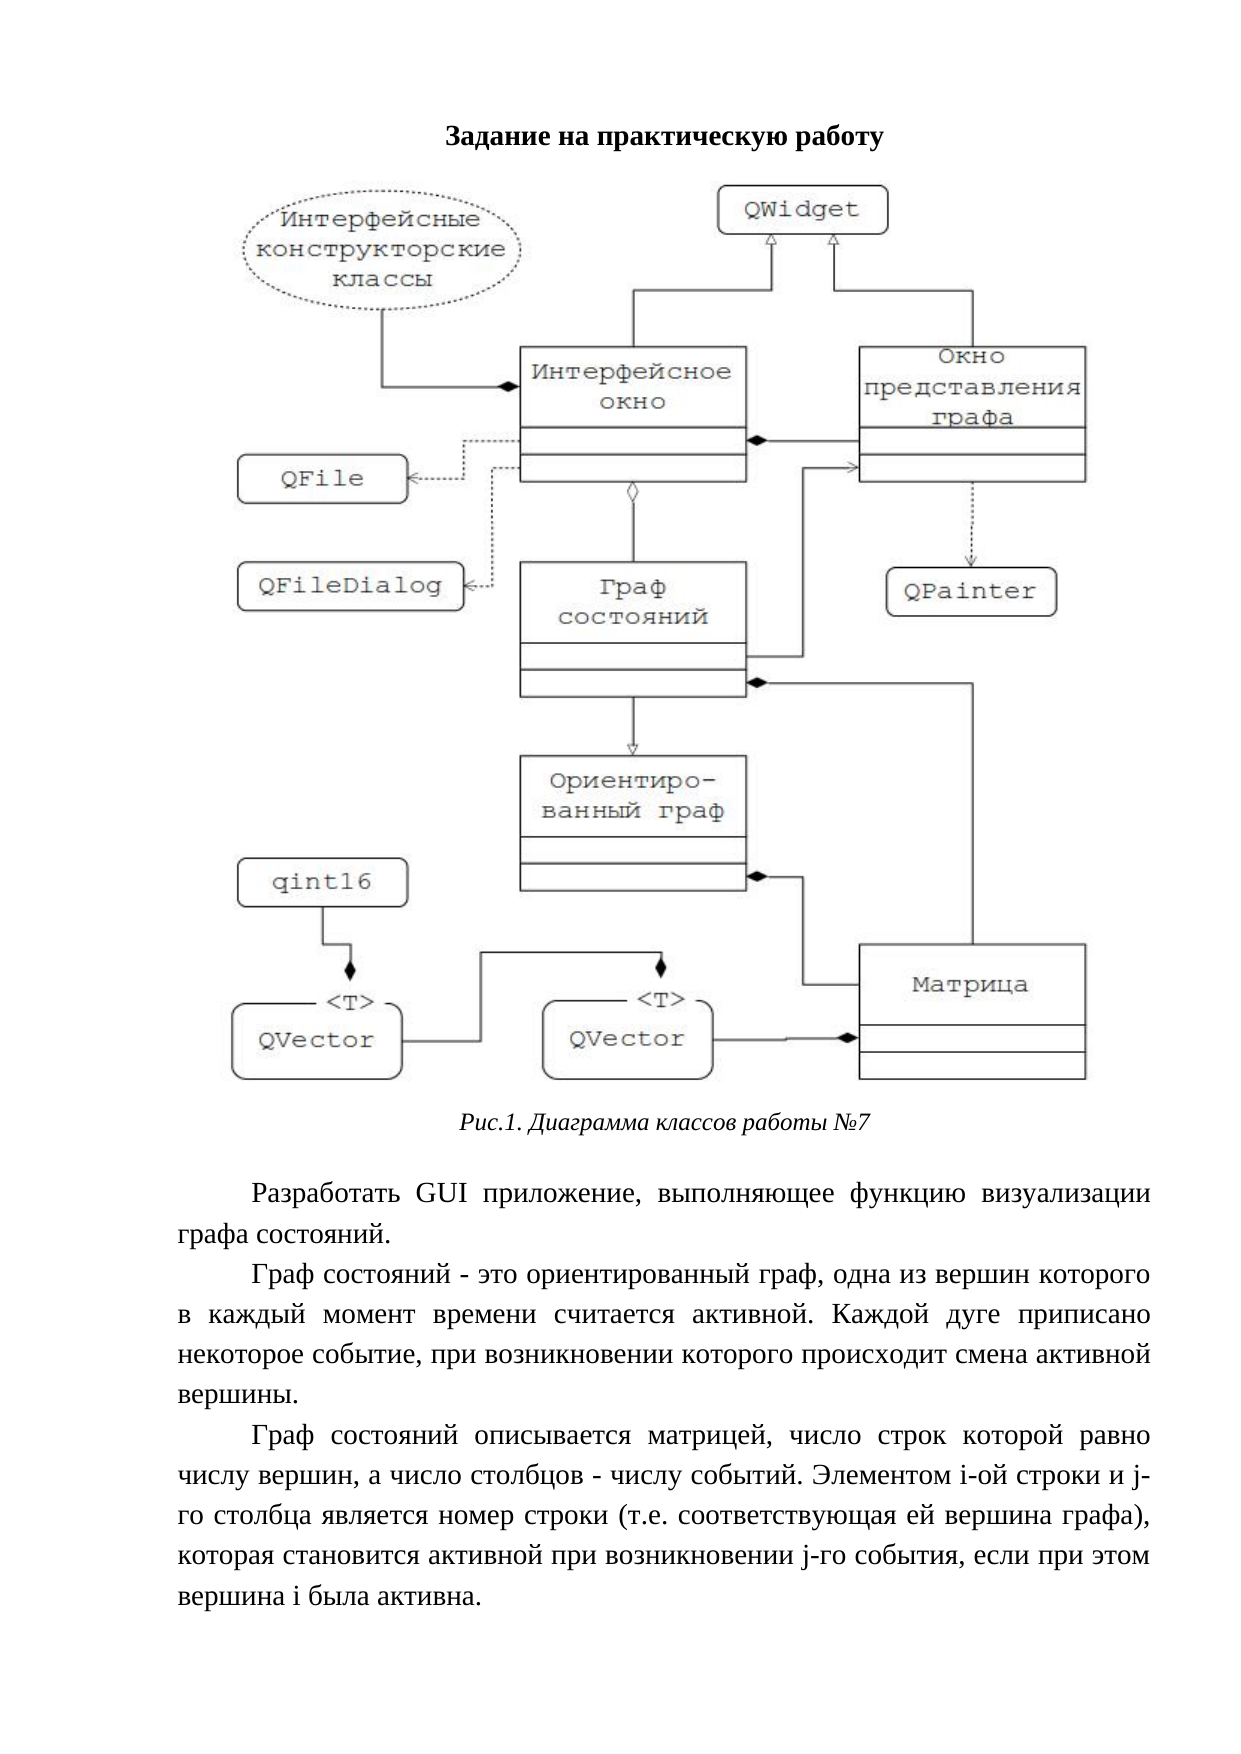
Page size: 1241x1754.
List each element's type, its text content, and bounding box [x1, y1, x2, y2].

text Разработать GUI приложение, выполняющее функцию визуализации графа состояний. [177, 1176, 1152, 1249]
text Граф состояний описывается матрицей, число строк которой равно числу вершин, а число столбцов - числу событий. Элементом i-ой строки и j-го столбца является номер строки (т.е. соответствующая ей вершина графа), которая становится активной при возникновении j-го события, если при этом вершина i была активна. [177, 1417, 1152, 1611]
picture [209, 158, 1119, 1100]
text Задание на практическую работу [177, 118, 1152, 152]
text Граф состояний - это ориентированный граф, одна из вершин которого в каждый момент времени считается активной. Каждой дуге приписано некоторое событие, при возникновении которого происходит смена активной вершины. [177, 1256, 1152, 1410]
text Рис.1. Диаграмма классов работы №7 [177, 198, 1152, 1135]
